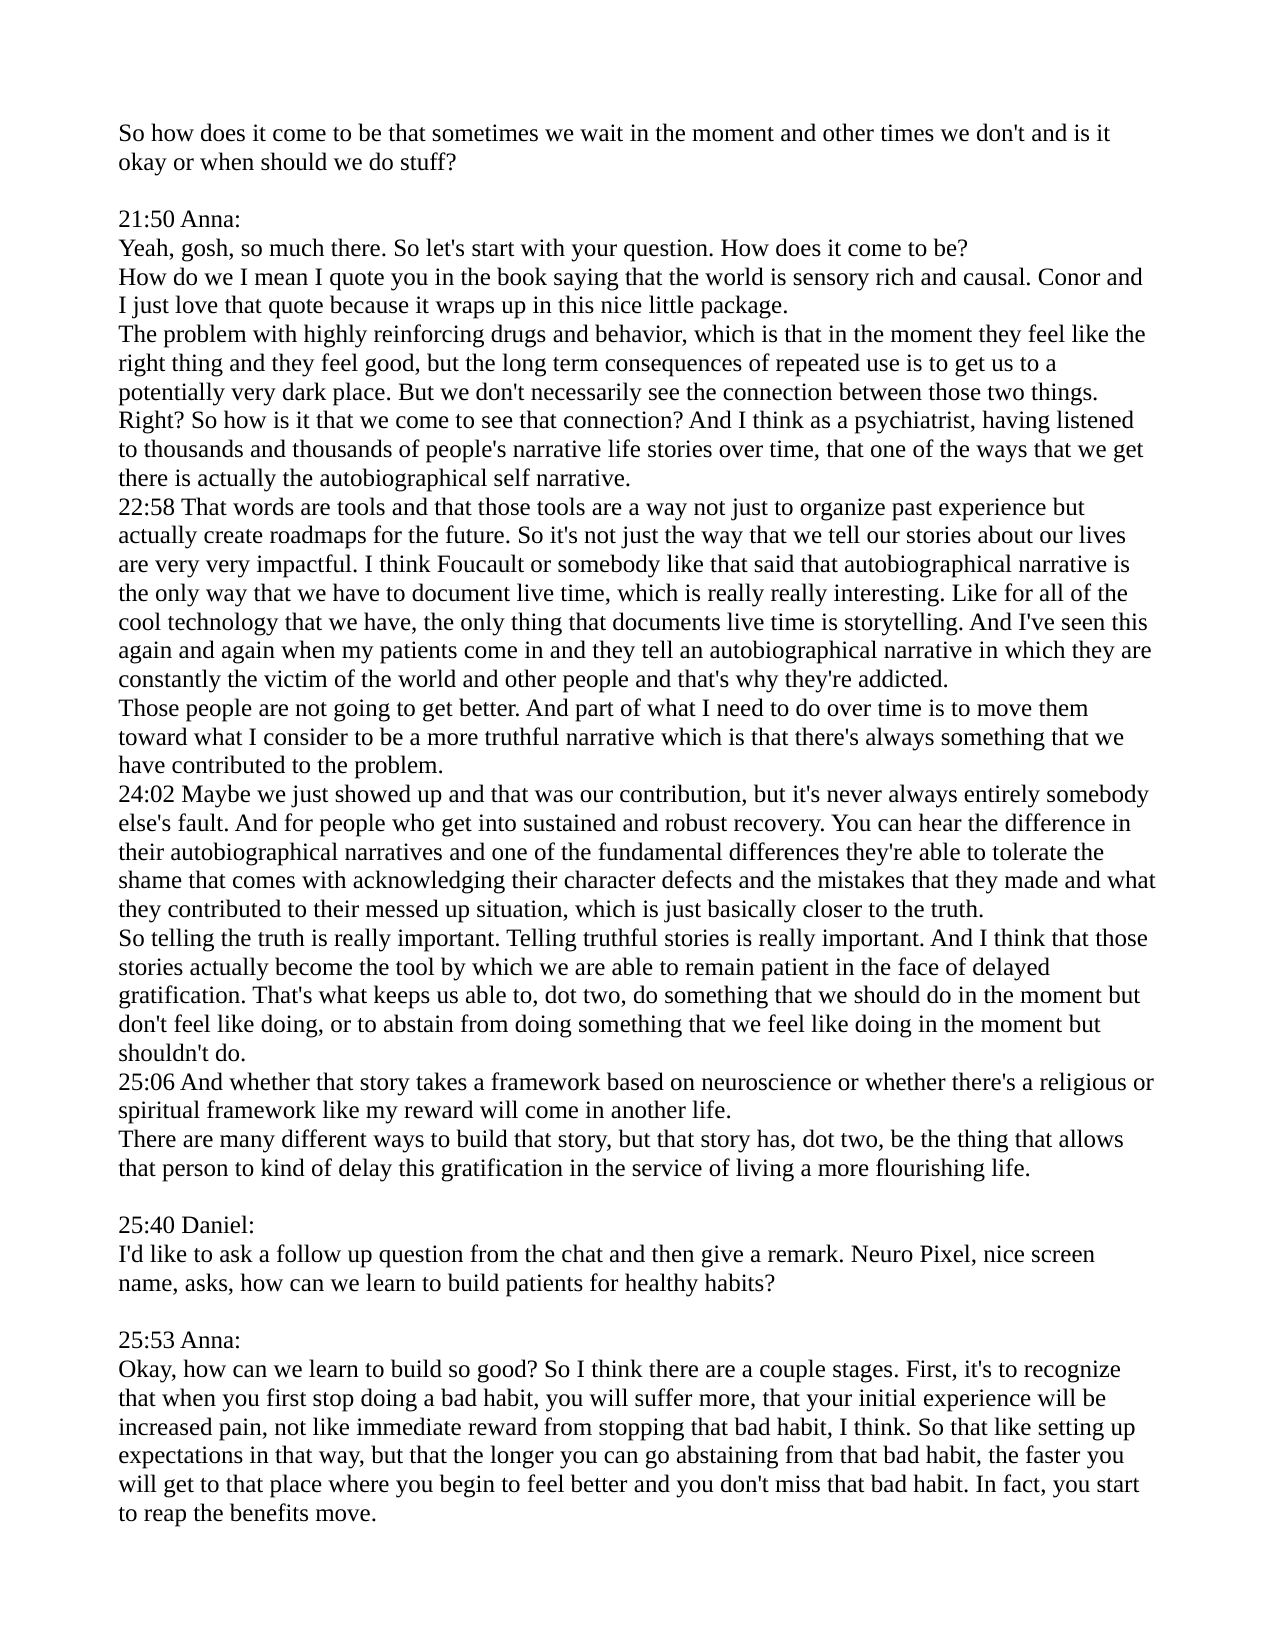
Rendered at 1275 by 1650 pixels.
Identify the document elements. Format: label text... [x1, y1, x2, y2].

text 22:58 That words are tools and that those tools are a way not just to organize past experience but actually create roadmaps for the future. So it's not just the way that we tell our stories about our lives are very very impactful. I think Foucault or somebody like that said that autobiographical narrative is the only way that we have to document live time, which is really really interesting. Like for all of the cool technology that we have, the only thing that documents live time is storytelling. And I've seen this again and again when my patients come in and they tell an autobiographical narrative in which they are constantly the victim of the world and other people and that's why they're addicted. [118, 492, 1157, 693]
text 25:06 And whether that story takes a framework based on neuroscience or whether there's a religious or spiritual framework like my reward will come in another life. [118, 1067, 1157, 1124]
text Yeah, gosh, so much there. So let's start with your question. How does it come to be? [118, 233, 1157, 262]
text 21:50 Anna: [118, 204, 1157, 233]
text Okay, how can we learn to build so good? So I think there are a couple stages. First, it's to recognize that when you first stop doing a bad habit, you will suffer more, that your initial experience will be increased pain, not like immediate reward from stopping that bad habit, I think. So that like setting up expectations in that way, but that the longer you can go abstaining from that bad habit, the faster you will get to that place where you begin to feel better and you don't miss that bad habit. In fact, you start to reap the benefits move. [118, 1354, 1157, 1527]
text 25:53 Anna: [118, 1326, 1157, 1354]
text Those people are not going to get better. And part of what I need to do over time is to move them toward what I consider to be a more truthful narrative which is that there's always something that we have contributed to the problem. [118, 693, 1157, 779]
text There are many different ways to build that story, but that story has, dot two, be the thing that allows that person to kind of delay this gratification in the service of living a more flourishing life. [118, 1124, 1157, 1182]
text 25:40 Daniel: [118, 1211, 1157, 1239]
text So how does it come to be that sometimes we wait in the moment and other times we don't and is it okay or when should we do stuff? [118, 118, 1157, 176]
text I'd like to ask a follow up question from the chat and then give a remark. Neuro Pixel, nice screen name, asks, how can we learn to build patients for healthy habits? [118, 1239, 1157, 1297]
text 24:02 Maybe we just showed up and that was our contribution, but it's never always entirely somebody else's fault. And for people who get into sustained and robust recovery. You can hear the difference in their autobiographical narratives and one of the fundamental differences they're able to tolerate the shame that comes with acknowledging their character defects and the mistakes that they made and what they contributed to their messed up situation, which is just basically closer to the truth. [118, 779, 1157, 923]
text The problem with highly reinforcing drugs and behavior, which is that in the moment they feel like the right thing and they feel good, but the long term consequences of repeated use is to get us to a potentially very dark place. But we don't necessarily see the connection between those two things. Right? So how is it that we come to see that connection? And I think as a psychiatrist, having listened to thousands and thousands of people's narrative life stories over time, that one of the ways that we get there is actually the autobiographical self narrative. [118, 319, 1157, 492]
text How do we I mean I quote you in the book saying that the world is sensory rich and causal. Conor and I just love that quote because it wraps up in this nice little package. [118, 262, 1157, 319]
text So telling the truth is really important. Telling truthful stories is really important. And I think that those stories actually become the tool by which we are able to remain patient in the face of delayed gratification. That's what keeps us able to, dot two, do something that we should do in the moment but don't feel like doing, or to abstain from doing something that we feel like doing in the moment but shouldn't do. [118, 923, 1157, 1067]
